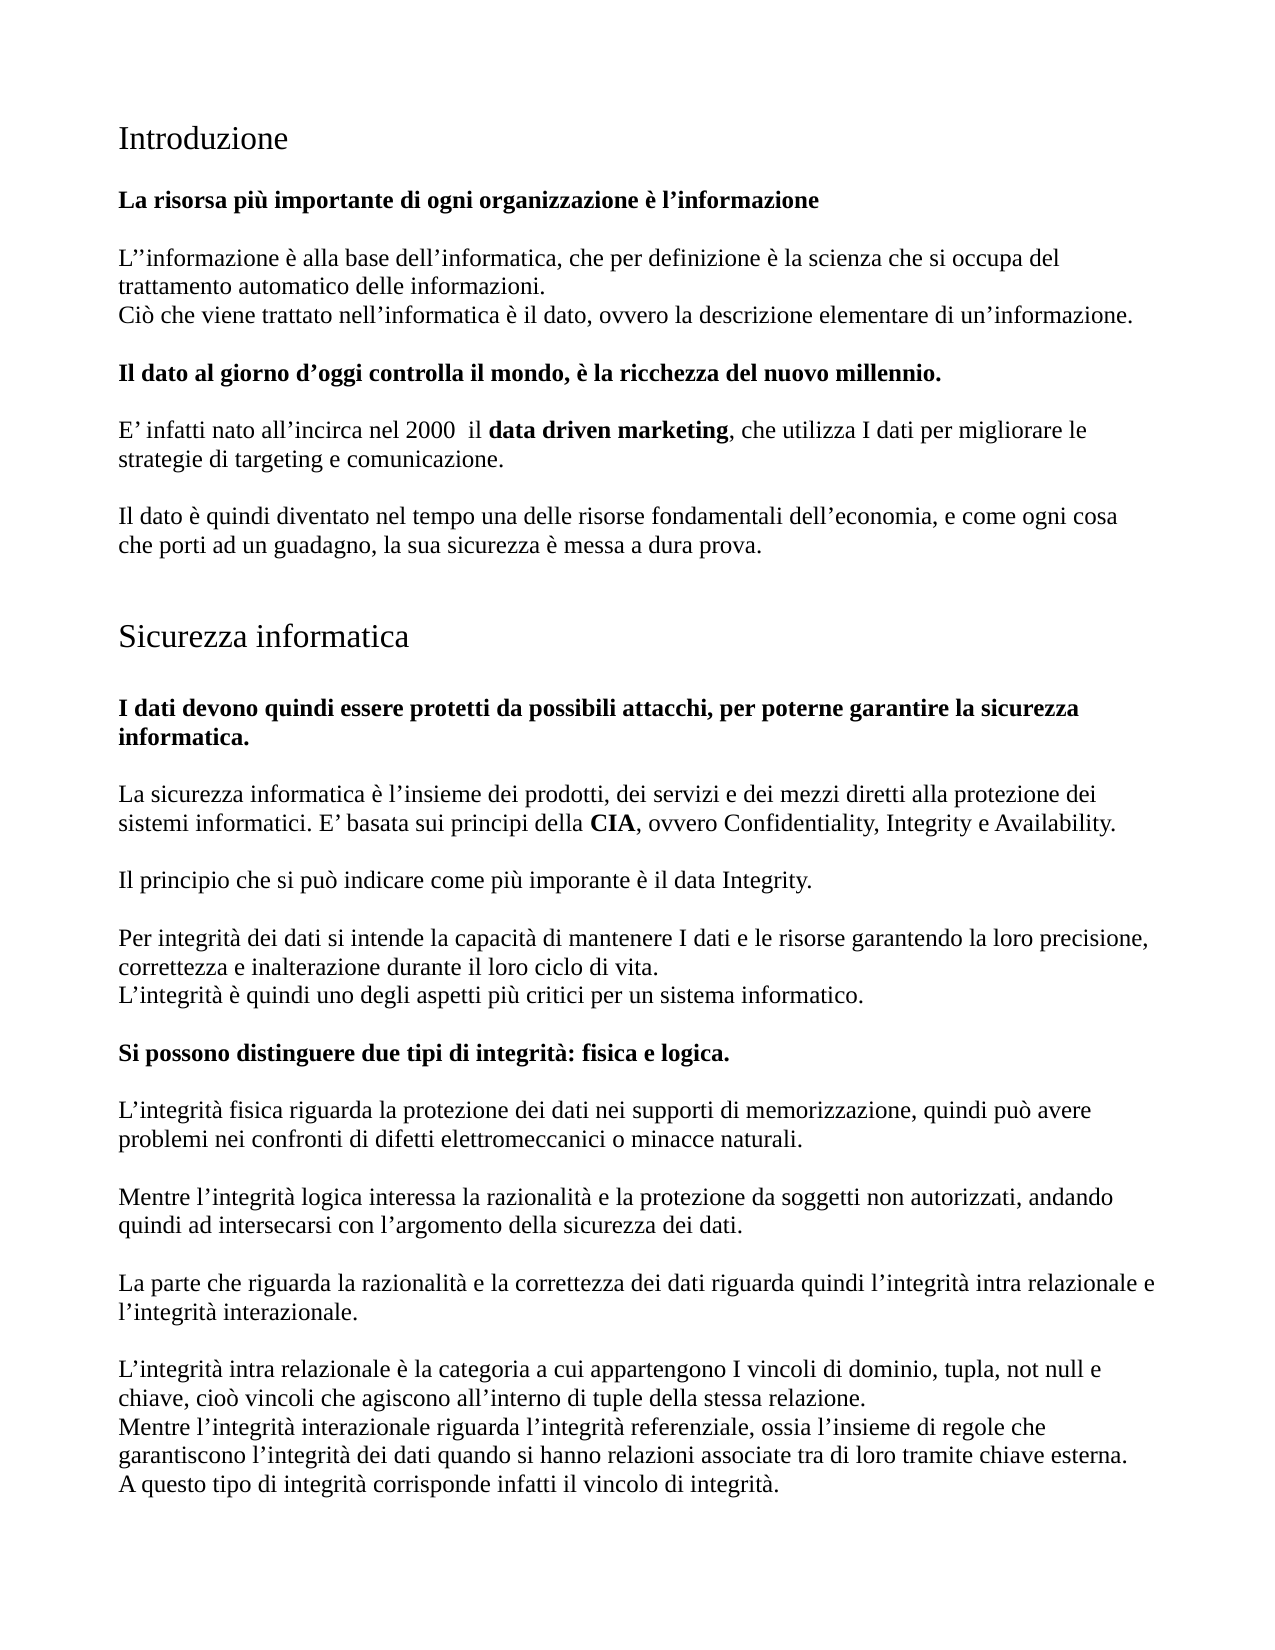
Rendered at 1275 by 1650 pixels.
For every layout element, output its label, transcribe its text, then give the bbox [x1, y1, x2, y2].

text L’integrità è quindi uno degli aspetti più critici per un sistema informatico. [118, 981, 1157, 1009]
text Il principio che si può indicare come più imporante è il data Integrity. [118, 866, 1157, 894]
text Sicurezza informatica [118, 616, 1157, 655]
text Il dato è quindi diventato nel tempo una delle risorse fondamentali dell’economia, e come ogni cosa che porti ad un guadagno, la sua sicurezza è messa a dura prova. [118, 501, 1157, 559]
text E’ infatti nato all’incirca nel 2000 il data driven marketing, che utilizza I dati per migliorare le strategie di targeting e comunicazione. [118, 415, 1157, 473]
text A questo tipo di integrità corrisponde infatti il vincolo di integrità. [118, 1469, 1157, 1498]
text I dati devono quindi essere protetti da possibili attacchi, per poterne garantire la sicurezza informatica. [118, 693, 1157, 751]
text Mentre l’integrità logica interessa la razionalità e la protezione da soggetti non autorizzati, andando quindi ad intersecarsi con l’argomento della sicurezza dei dati. [118, 1182, 1157, 1239]
text Si possono distinguere due tipi di integrità: fisica e logica. [118, 1038, 1157, 1067]
text Il dato al giorno d’oggi controlla il mondo, è la ricchezza del nuovo millennio. [118, 358, 1157, 386]
text L’integrità fisica riguarda la protezione dei dati nei supporti di memorizzazione, quindi può avere problemi nei confronti di difetti elettromeccanici o minacce naturali. [118, 1096, 1157, 1153]
text Ciò che viene trattato nell’informatica è il dato, ovvero la descrizione elementare di un’informazione. [118, 300, 1157, 329]
text L’integrità intra relazionale è la categoria a cui appartengono I vincoli di dominio, tupla, not null e chiave, cioò vincoli che agiscono all’interno di tuple della stessa relazione. [118, 1354, 1157, 1412]
text La sicurezza informatica è l’insieme dei prodotti, dei servizi e dei mezzi diretti alla protezione dei sistemi informatici. E’ basata sui principi della CIA, ovvero Confidentiality, Integrity e Availability. [118, 779, 1157, 837]
text Introduzione [118, 118, 1157, 156]
text Mentre l’integrità interazionale riguarda l’integrità referenziale, ossia l’insieme di regole che garantiscono l’integrità dei dati quando si hanno relazioni associate tra di loro tramite chiave esterna. [118, 1412, 1157, 1469]
text Per integrità dei dati si intende la capacità di mantenere I dati e le risorse garantendo la loro precisione, correttezza e inalterazione durante il loro ciclo di vita. [118, 923, 1157, 981]
text La risorsa più importante di ogni organizzazione è l’informazione [118, 185, 1157, 214]
text L’’informazione è alla base dell’informatica, che per definizione è la scienza che si occupa del trattamento automatico delle informazioni. [118, 243, 1157, 300]
text La parte che riguarda la razionalità e la correttezza dei dati riguarda quindi l’integrità intra relazionale e l’integrità interazionale. [118, 1268, 1157, 1326]
